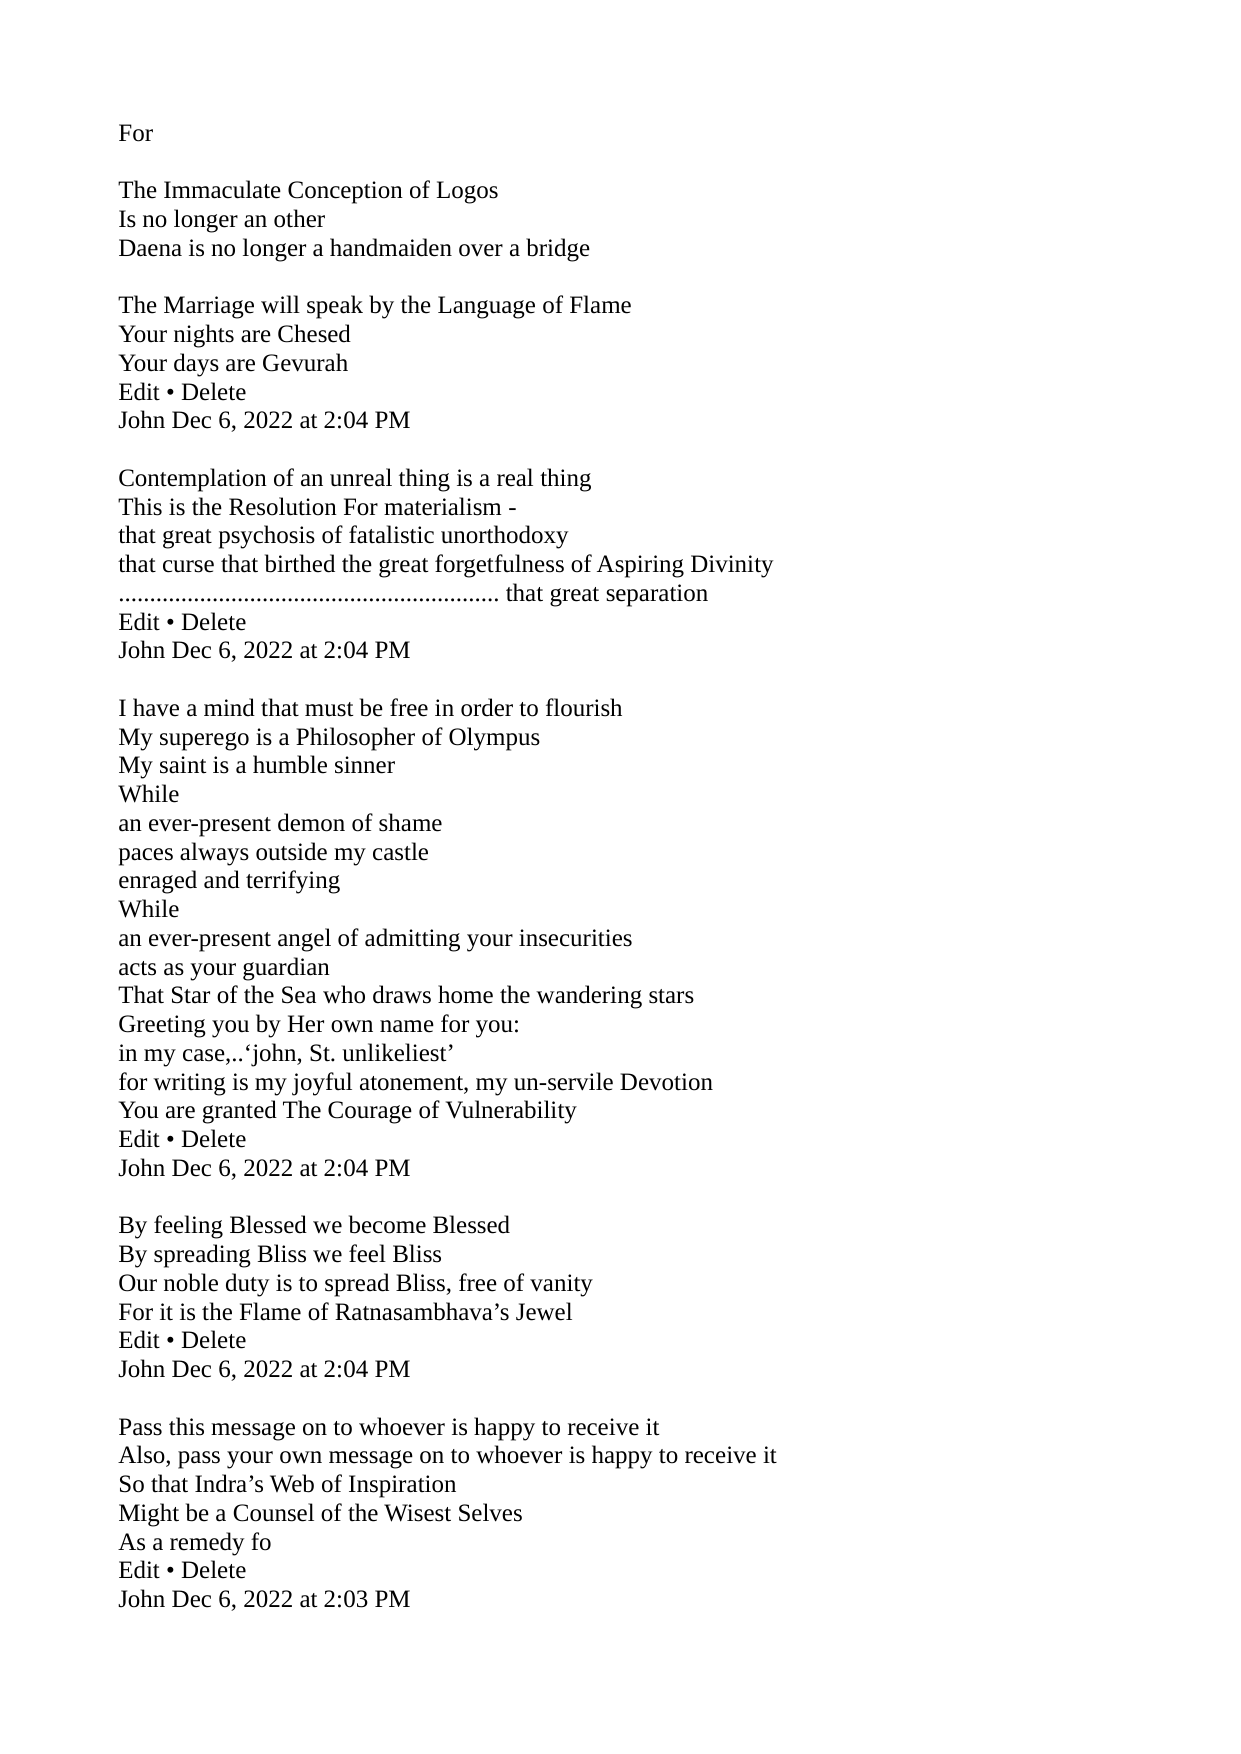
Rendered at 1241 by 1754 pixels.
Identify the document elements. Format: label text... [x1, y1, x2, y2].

text Edit • Delete [118, 1124, 1122, 1153]
text Also, pass your own message on to whoever is happy to receive it [118, 1441, 1122, 1469]
text Pass this message on to whoever is happy to receive it [118, 1412, 1122, 1441]
text Might be a Counsel of the Wisest Selves [118, 1498, 1122, 1527]
text As a remedy fo [118, 1527, 1122, 1556]
text While [118, 779, 1122, 808]
text John Dec 6, 2022 at 2:04 PM [118, 1354, 1122, 1383]
text Our noble duty is to spread Bliss, free of vanity [118, 1268, 1122, 1297]
text acts as your guardian [118, 952, 1122, 981]
text My superego is a Philosopher of Olympus [118, 722, 1122, 751]
text The Immaculate Conception of Logos [118, 176, 1122, 204]
text Edit • Delete [118, 1556, 1122, 1584]
text an ever-present demon of shame [118, 808, 1122, 837]
text You are granted The Courage of Vulnerability [118, 1096, 1122, 1124]
text While [118, 894, 1122, 923]
text By spreading Bliss we feel Bliss [118, 1239, 1122, 1268]
text Edit • Delete [118, 1326, 1122, 1354]
text For it is the Flame of Ratnasambhava’s Jewel [118, 1297, 1122, 1326]
text This is the Resolution For materialism - [118, 492, 1122, 521]
text ............................................................. that great separation [118, 578, 1122, 607]
text for writing is my joyful atonement, my un-servile Devotion [118, 1067, 1122, 1096]
text Your days are Gevurah [118, 348, 1122, 377]
text So that Indra’s Web of Inspiration [118, 1469, 1122, 1498]
text enraged and terrifying [118, 866, 1122, 894]
text By feeling Blessed we become Blessed [118, 1211, 1122, 1239]
text Greeting you by Her own name for you: [118, 1009, 1122, 1038]
text Edit • Delete [118, 377, 1122, 406]
text John Dec 6, 2022 at 2:04 PM [118, 406, 1122, 434]
text Edit • Delete [118, 607, 1122, 636]
text John Dec 6, 2022 at 2:04 PM [118, 636, 1122, 664]
text That Star of the Sea who draws home the wandering stars [118, 981, 1122, 1009]
text John Dec 6, 2022 at 2:03 PM [118, 1584, 1122, 1613]
text that great psychosis of fatalistic unorthodoxy [118, 521, 1122, 549]
text Daena is no longer a handmaiden over a bridge [118, 233, 1122, 262]
text Your nights are Chesed [118, 319, 1122, 348]
text For [118, 118, 1122, 147]
text I have a mind that must be free in order to flourish [118, 693, 1122, 722]
text paces always outside my castle [118, 837, 1122, 866]
text in my case,..‘john, St. unlikeliest’ [118, 1038, 1122, 1067]
text Is no longer an other [118, 204, 1122, 233]
text My saint is a humble sinner [118, 751, 1122, 779]
text that curse that birthed the great forgetfulness of Aspiring Divinity [118, 549, 1122, 578]
text The Marriage will speak by the Language of Flame [118, 291, 1122, 319]
text an ever-present angel of admitting your insecurities [118, 923, 1122, 952]
text John Dec 6, 2022 at 2:04 PM [118, 1153, 1122, 1182]
text Contemplation of an unreal thing is a real thing [118, 463, 1122, 492]
